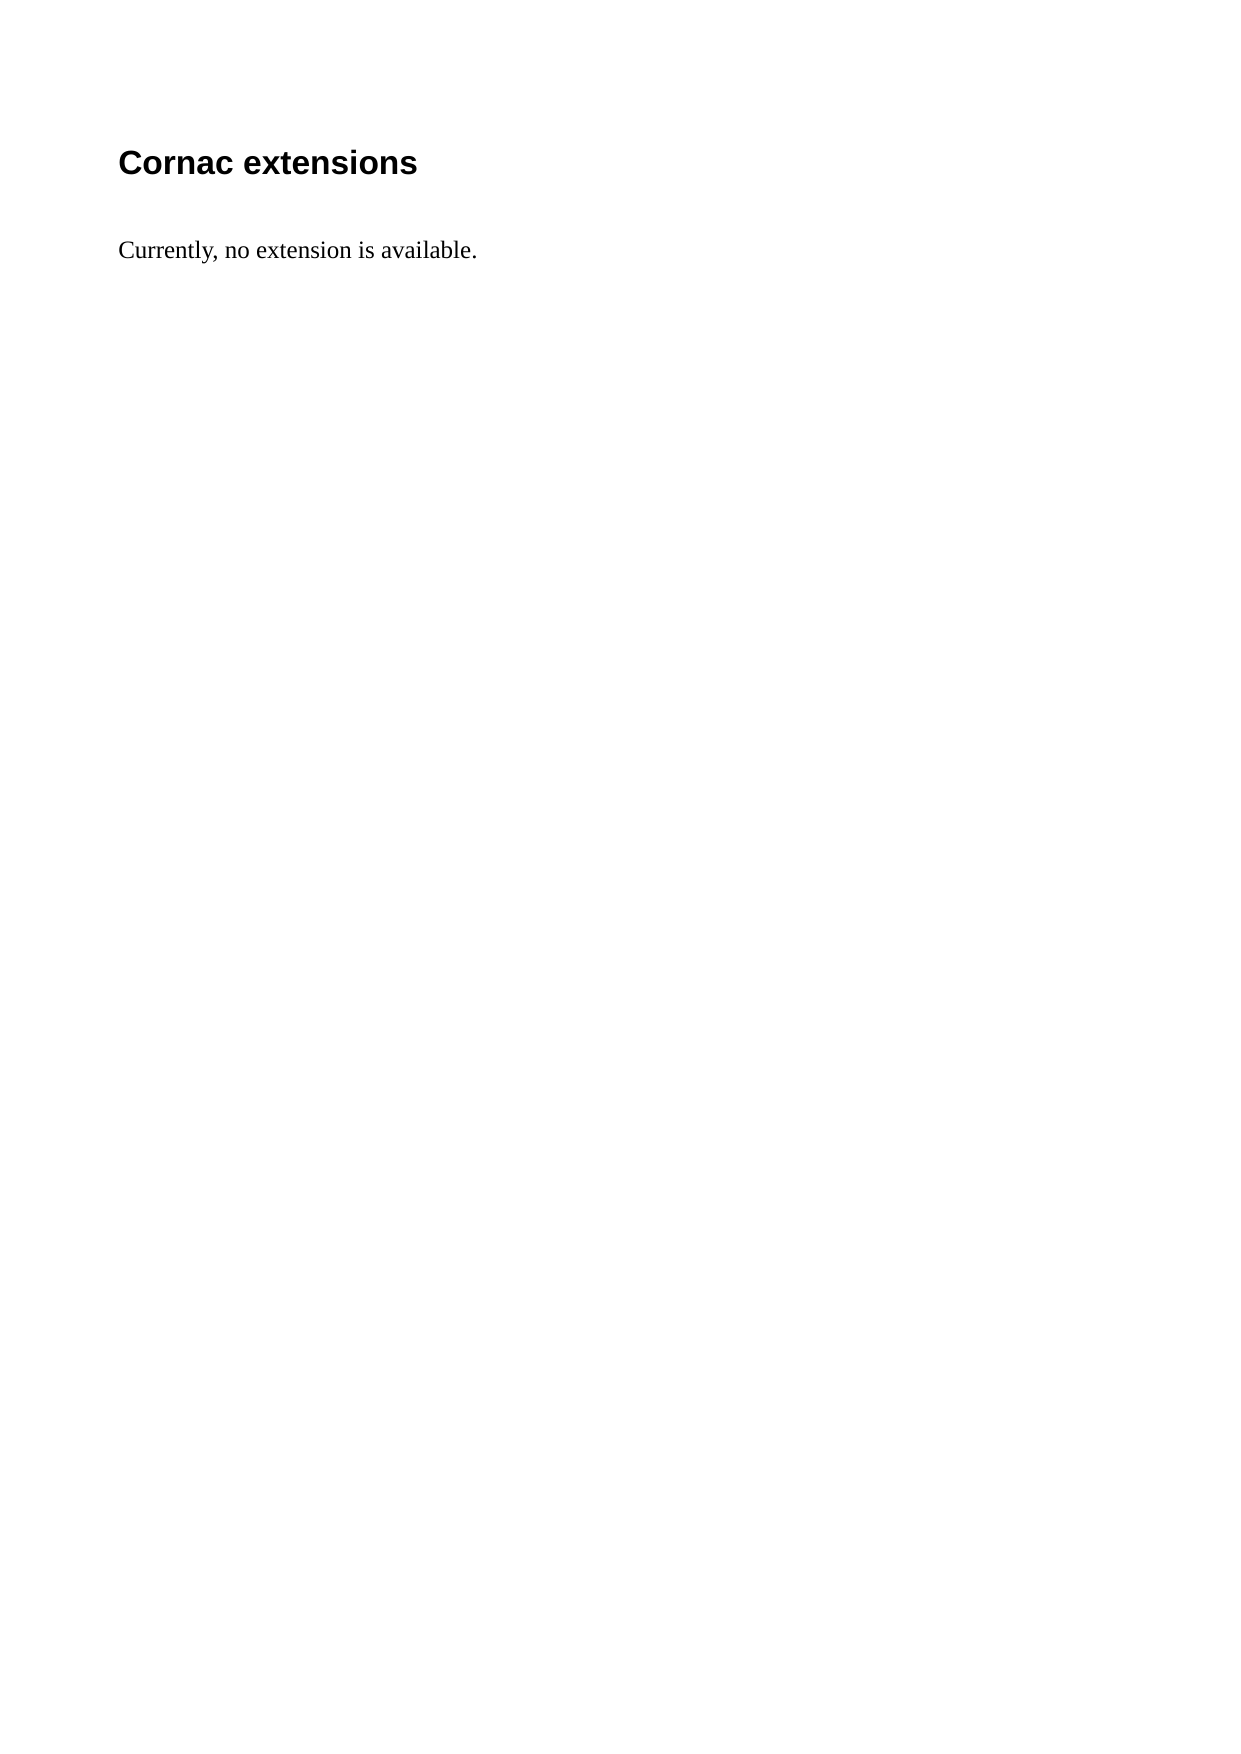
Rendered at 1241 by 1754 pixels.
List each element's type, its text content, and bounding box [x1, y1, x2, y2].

text Currently, no extension is available. [118, 236, 1122, 264]
subtitle Cornac extensions [118, 143, 1122, 182]
